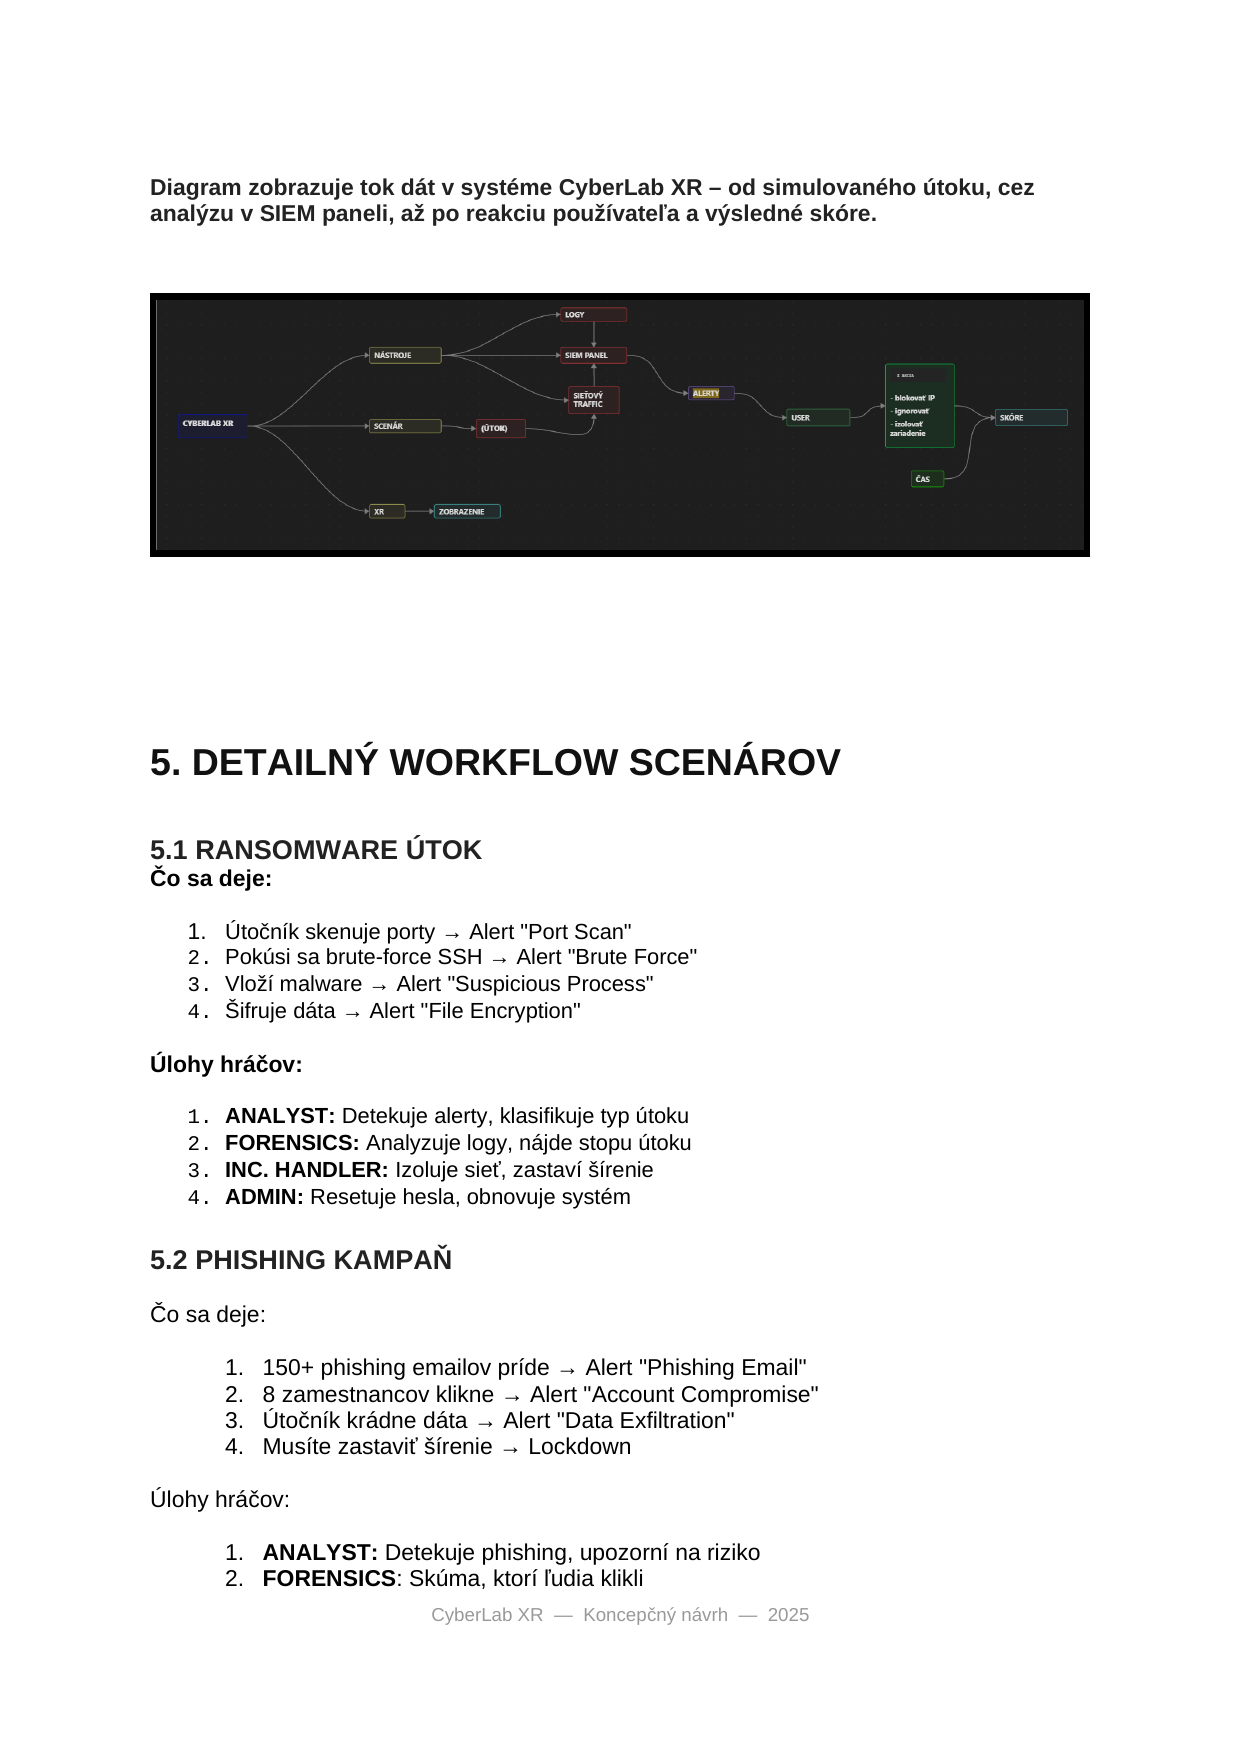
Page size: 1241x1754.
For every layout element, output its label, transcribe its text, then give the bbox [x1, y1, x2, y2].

text Diagram zobrazuje tok dát v systéme CyberLab XR – od simulovaného útoku, cez analýzu v SIEM paneli, až po reakciu používateľa a výsledné skóre. [150, 173, 1090, 226]
list 8 zamestnancov klikne → Alert "Account Compromise" [225, 1381, 1090, 1407]
list FORENSICS: Analyzuje logy, nájde stopu útoku [187, 1130, 1090, 1157]
text Čo sa deje: [150, 865, 1090, 891]
list ANALYST: Detekuje alerty, klasifikuje typ útoku [187, 1103, 1090, 1130]
list Musíte zastaviť šírenie → Lockdown [225, 1433, 1090, 1459]
list INC. HANDLER: Izoluje sieť, zastaví šírenie [187, 1157, 1090, 1184]
list Útočník skenuje porty → Alert "Port Scan" [187, 918, 1090, 944]
list Pokúsi sa brute-force SSH → Alert "Brute Force" [187, 944, 1090, 971]
list 150+ phishing emailov príde → Alert "Phishing Email" [225, 1354, 1090, 1381]
list Vloží malware → Alert "Suspicious Process" [187, 971, 1090, 998]
list FORENSICS: Skúma, ktorí ľudia klikli [225, 1565, 1090, 1591]
subtitle 5.1 RANSOMWARE ÚTOK [150, 834, 1090, 865]
list ANALYST: Detekuje phishing, upozorní na riziko [225, 1539, 1090, 1565]
list Útočník krádne dáta → Alert "Data Exfiltration" [225, 1407, 1090, 1433]
list Šifruje dáta → Alert "File Encryption" [187, 998, 1090, 1024]
subtitle 5. DETAILNÝ WORKFLOW SCENÁROV [150, 741, 1090, 784]
text Úlohy hráčov: [150, 1486, 1090, 1512]
list ADMIN: Resetuje hesla, obnovuje systém [187, 1184, 1090, 1211]
subtitle 5.2 PHISHING KAMPAŇ [150, 1244, 1090, 1275]
text Čo sa deje: [150, 1301, 1090, 1328]
text Úlohy hráčov: [150, 1051, 1090, 1077]
